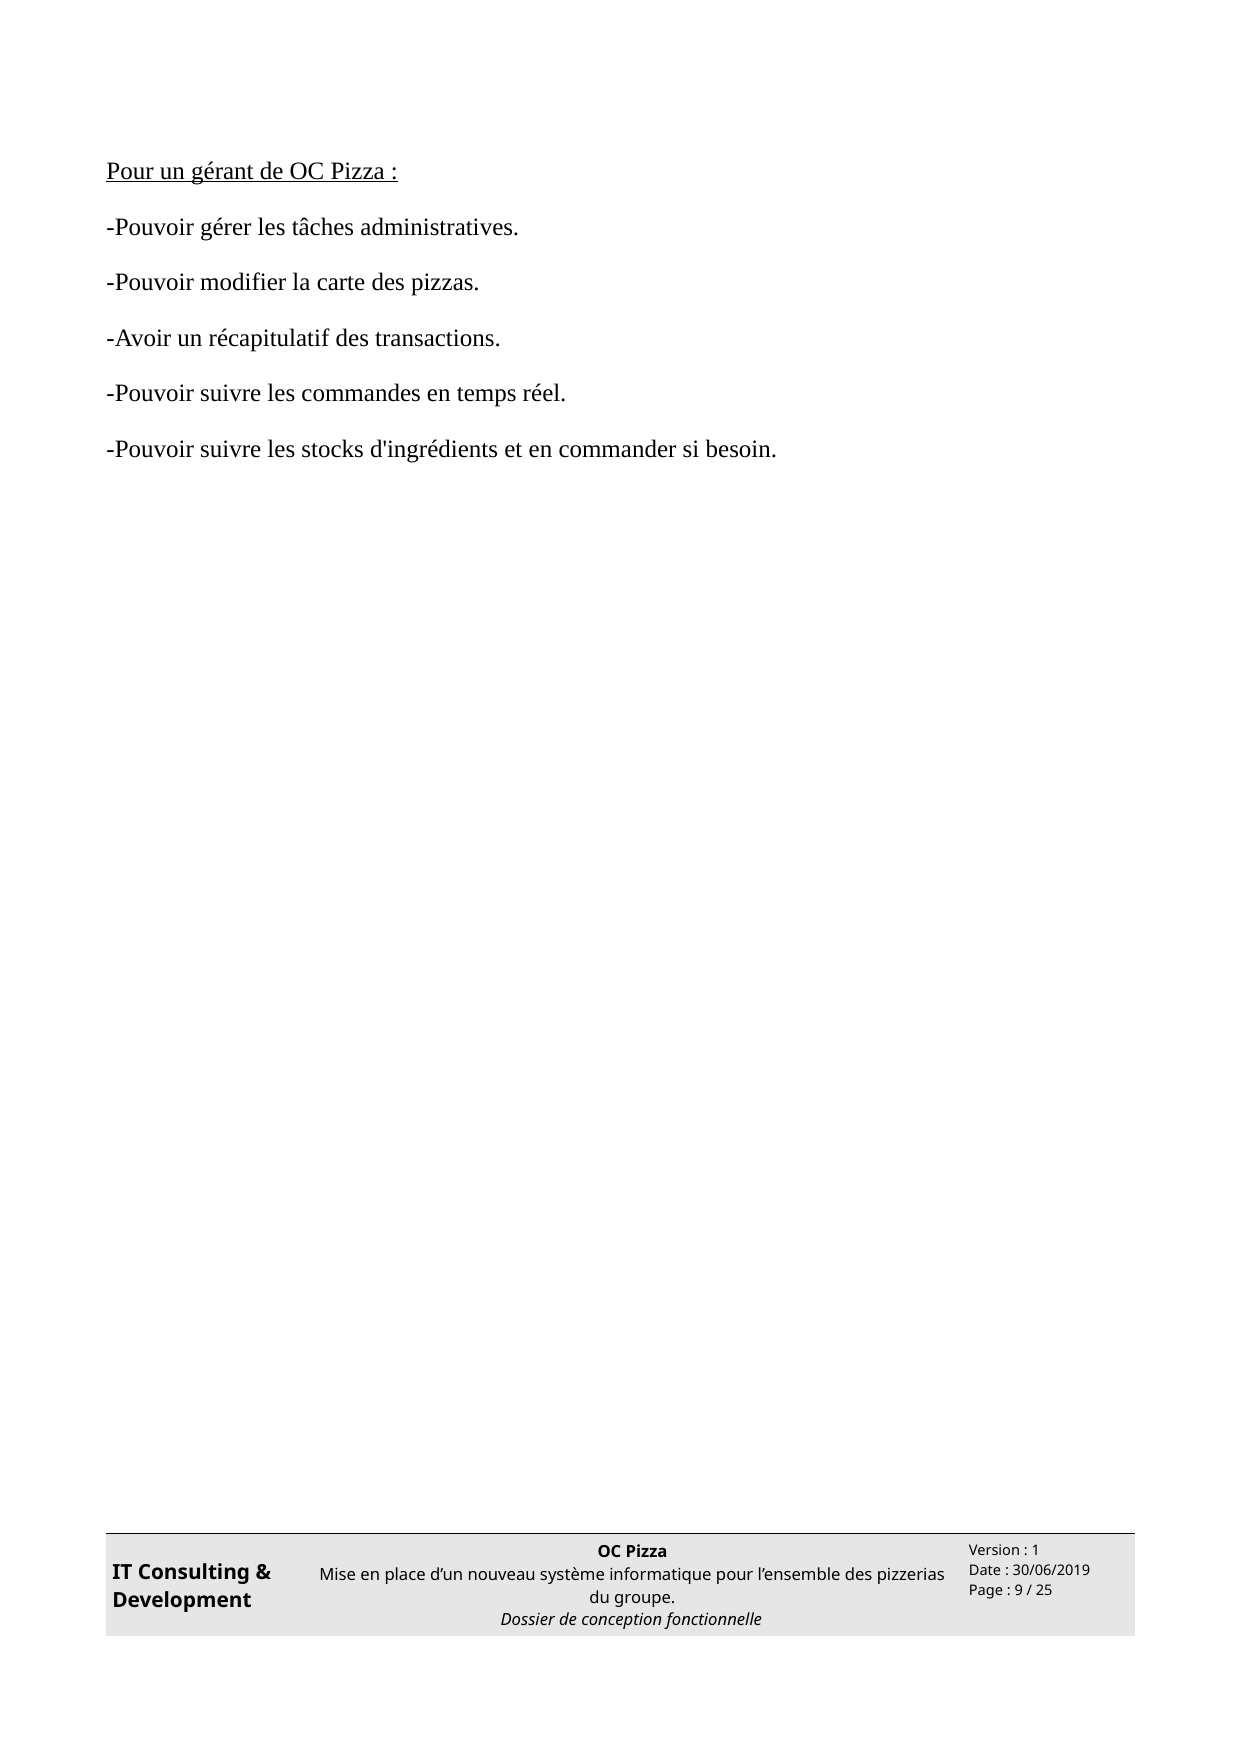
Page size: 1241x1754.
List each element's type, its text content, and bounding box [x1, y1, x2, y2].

text -Pouvoir suivre les commandes en temps réel. [106, 378, 1134, 407]
text Pour un gérant de OC Pizza : [106, 156, 1134, 185]
text -Pouvoir suivre les stocks d'ingrédients et en commander si besoin. [106, 434, 1134, 463]
text -Pouvoir modifier la carte des pizzas. [106, 267, 1134, 296]
text -Pouvoir gérer les tâches administratives. [106, 212, 1134, 240]
text -Avoir un récapitulatif des transactions. [106, 323, 1134, 352]
